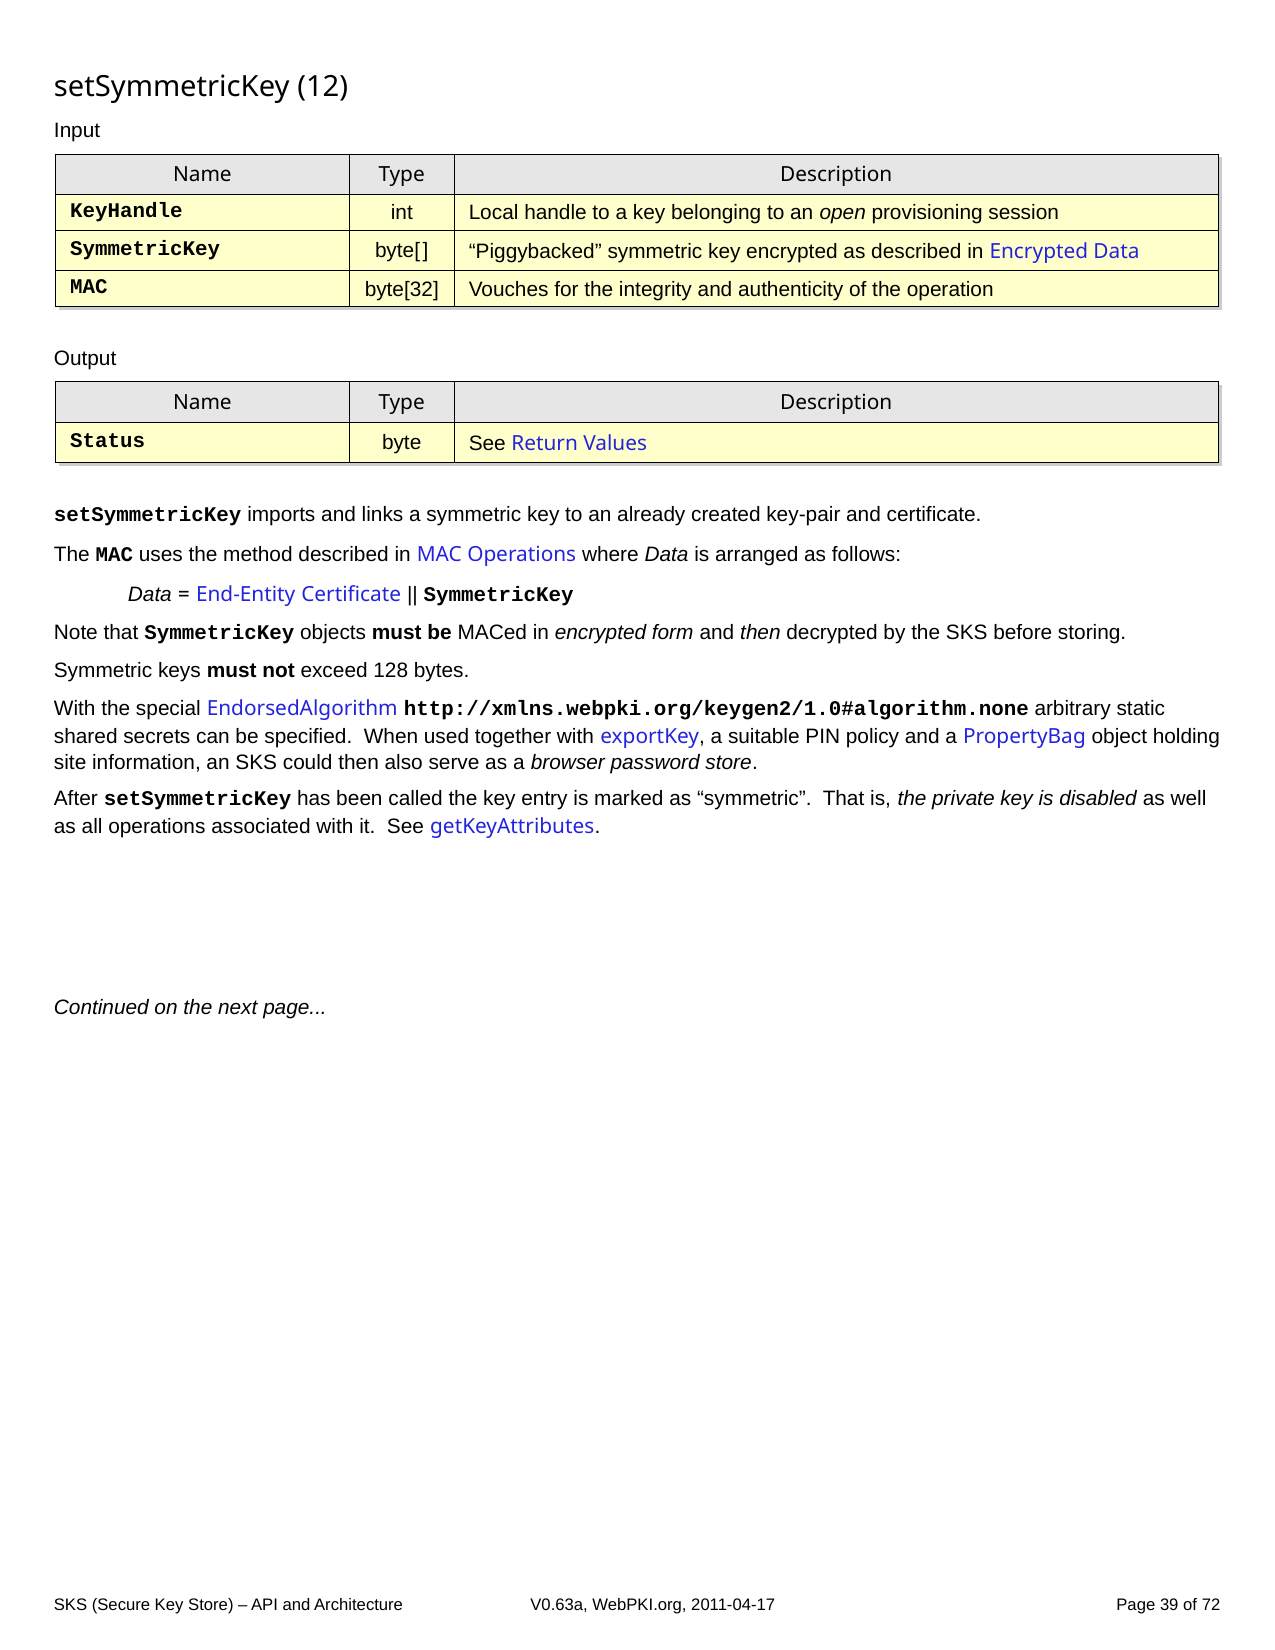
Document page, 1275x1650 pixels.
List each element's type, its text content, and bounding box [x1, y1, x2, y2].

table_header Type [350, 382, 454, 422]
table_cell “Piggybacked” symmetric key encrypted as described in Encrypted Data [455, 231, 1218, 270]
text setSymmetricKey imports and links a symmetric key to an already created key-pair and certificate. [54, 502, 1221, 527]
table_cell int [350, 195, 454, 230]
text Output [54, 346, 1221, 369]
table_header Description [455, 382, 1218, 422]
text After setSymmetricKey has been called the key entry is marked as “symmetric”. That is, the private key is disabled as well as all operations associated with it. See getKeyAttributes. [54, 786, 1221, 840]
table_cell Status [56, 423, 349, 462]
text Note that SymmetricKey objects must be MACed in encrypted form and then decrypted by the SKS before storing. [54, 620, 1221, 646]
table_cell byte [350, 423, 454, 462]
table_cell byte⁮[ ] [350, 231, 454, 270]
text Data = End-Entity Certificate || SymmetricKey [54, 579, 1221, 608]
table_header Type [350, 155, 454, 194]
text The MAC uses the method described in MAC Operations where Data is arranged as follows: [54, 539, 1221, 568]
table_cell SymmetricKey [56, 231, 349, 270]
table_cell Local handle to a key belonging to an open provisioning session [455, 195, 1218, 230]
table_header Name [56, 382, 349, 422]
table_cell Vouches for the integrity and authenticity of the operation [455, 271, 1218, 306]
text Input [54, 118, 1221, 142]
text With the special EndorsedAlgorithm http://xmlns.webpki.org/keygen2/1.0#algorithm.none arbitrary static shared secrets can be specified. When used together with exportKey, a suitable PIN policy and a PropertyBag object holding site information, an SKS could then also serve as a browser password store. [54, 693, 1221, 774]
table_cell byte⁮[32] [350, 271, 454, 306]
subtitle setSymmetricKey (12) [54, 66, 1221, 105]
text Symmetric keys must not exceed 128 bytes. [54, 657, 1221, 681]
table_header Description [455, 155, 1218, 194]
text Continued on the next page... [54, 995, 1221, 1019]
table_header Name [56, 155, 349, 194]
table_cell See Return Values [455, 423, 1218, 462]
table_cell MAC [56, 271, 349, 306]
table_cell KeyHandle [56, 195, 349, 230]
